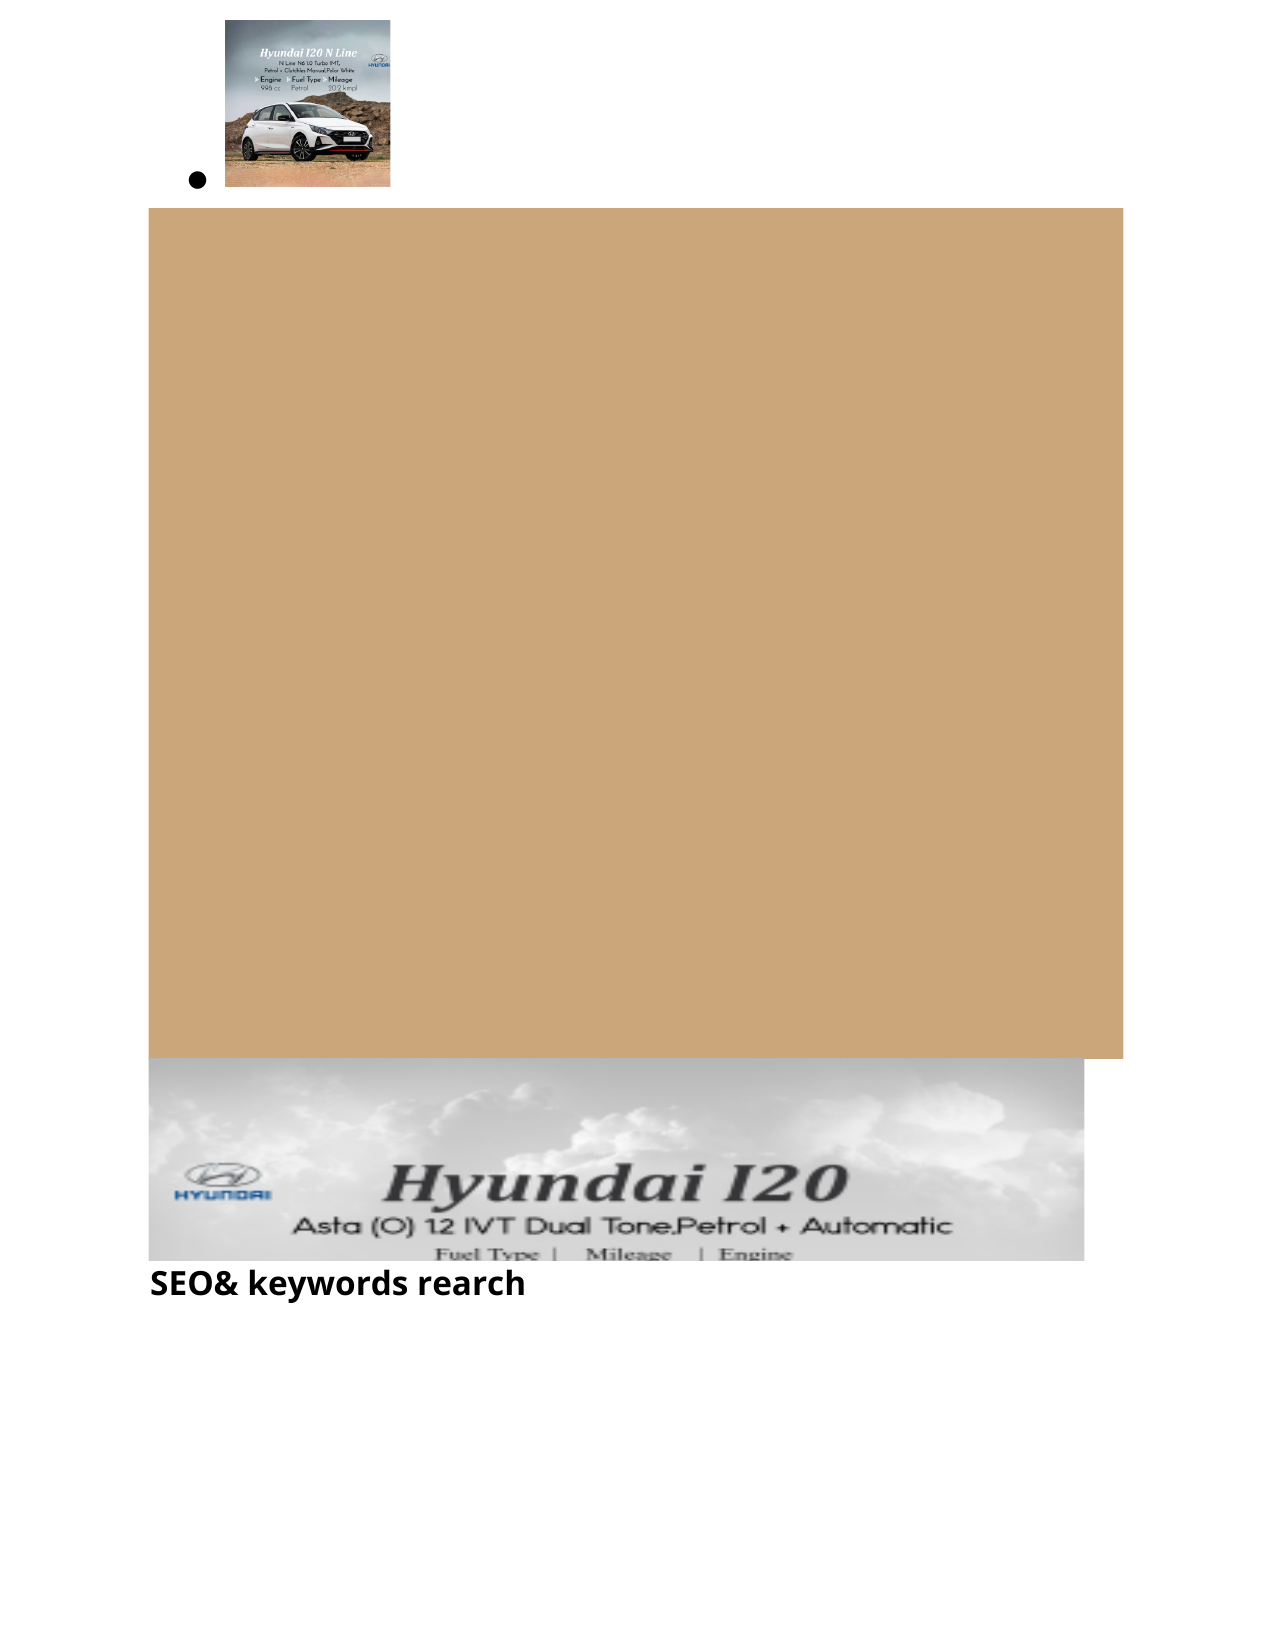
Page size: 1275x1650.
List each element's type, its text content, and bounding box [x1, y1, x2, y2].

subtitle SEO& keywords rearch [150, 1260, 1125, 1305]
picture [148, 208, 1124, 1261]
picture [225, 20, 391, 187]
